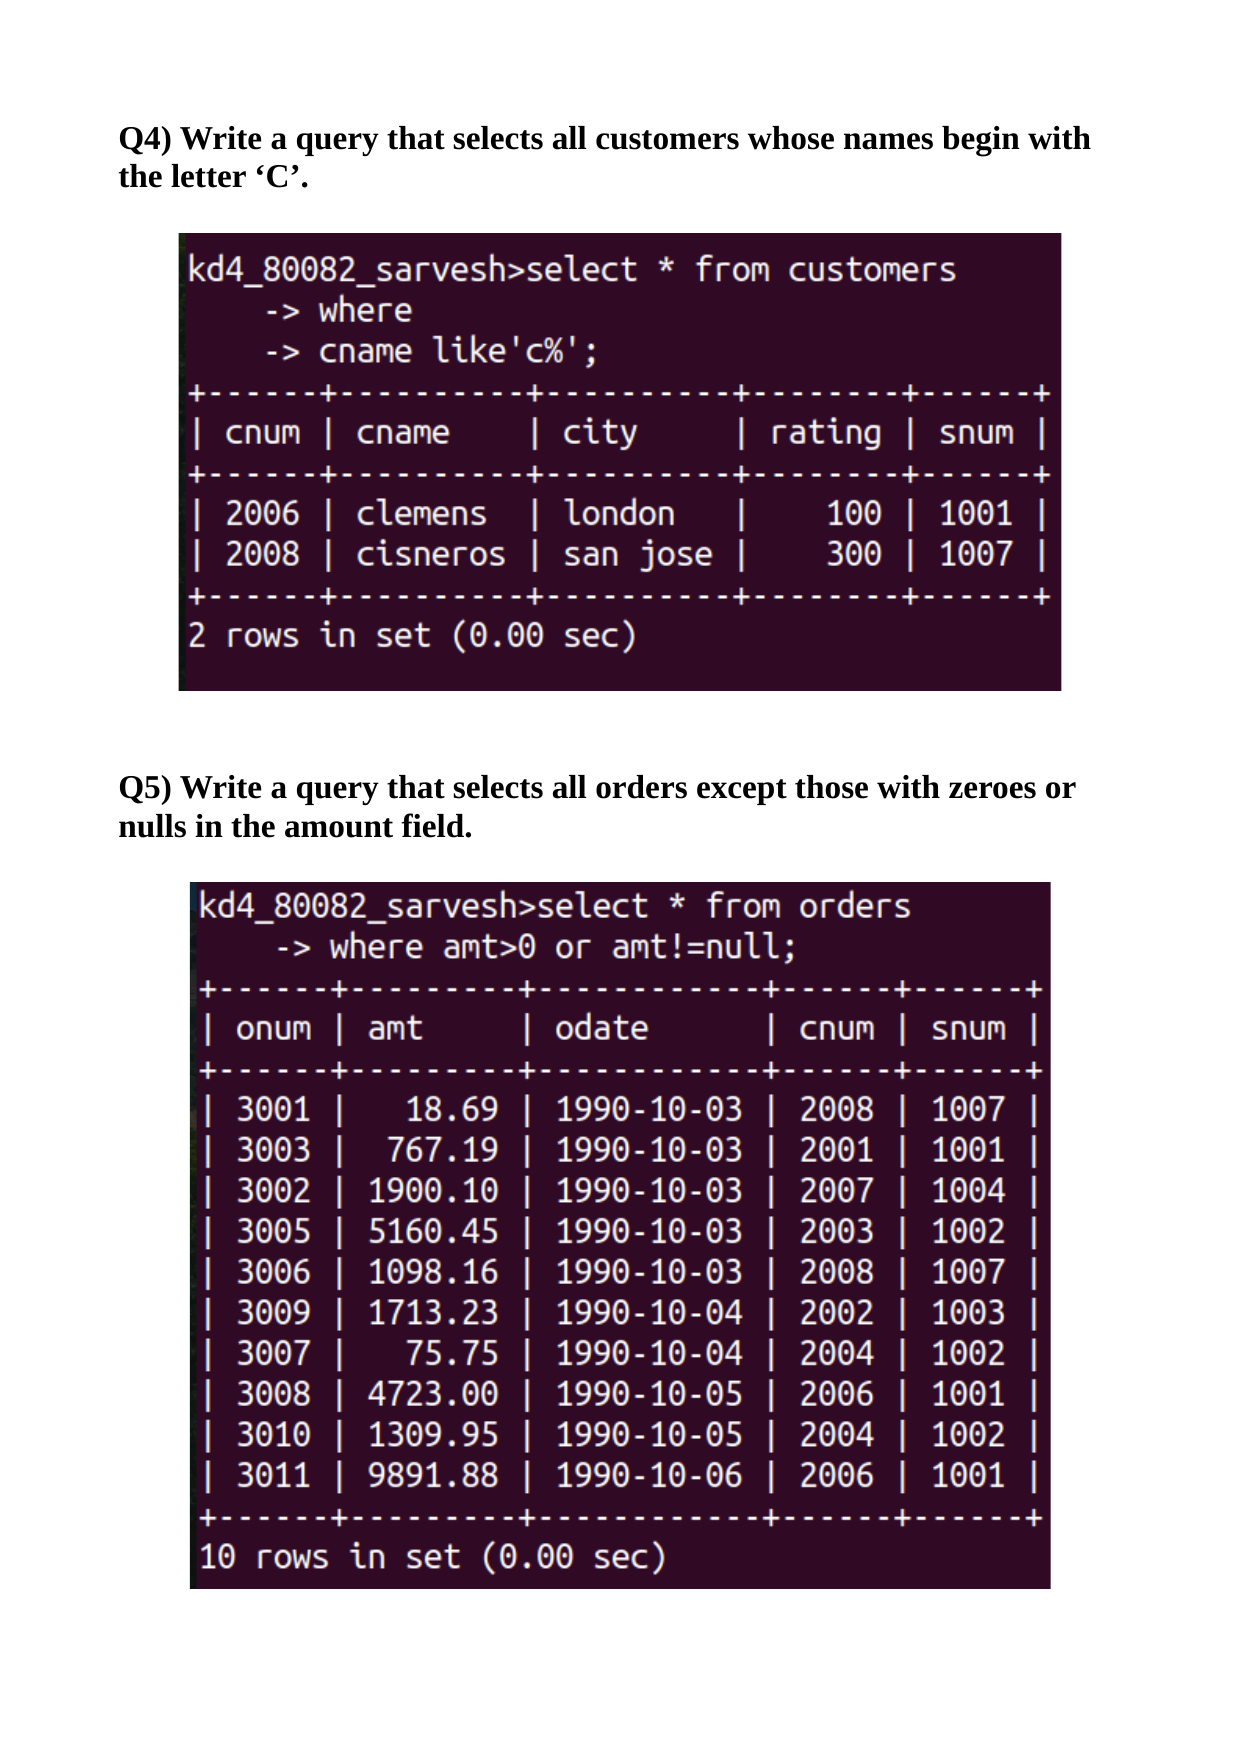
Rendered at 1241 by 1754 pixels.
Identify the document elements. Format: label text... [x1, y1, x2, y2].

text Q4) Write a query that selects all customers whose names begin with the letter ‘C’. [118, 118, 1122, 195]
picture [189, 882, 1051, 1589]
text Q5) Write a query that selects all orders except those with zeroes or nulls in the amount field. [118, 768, 1122, 844]
picture [178, 233, 1062, 691]
